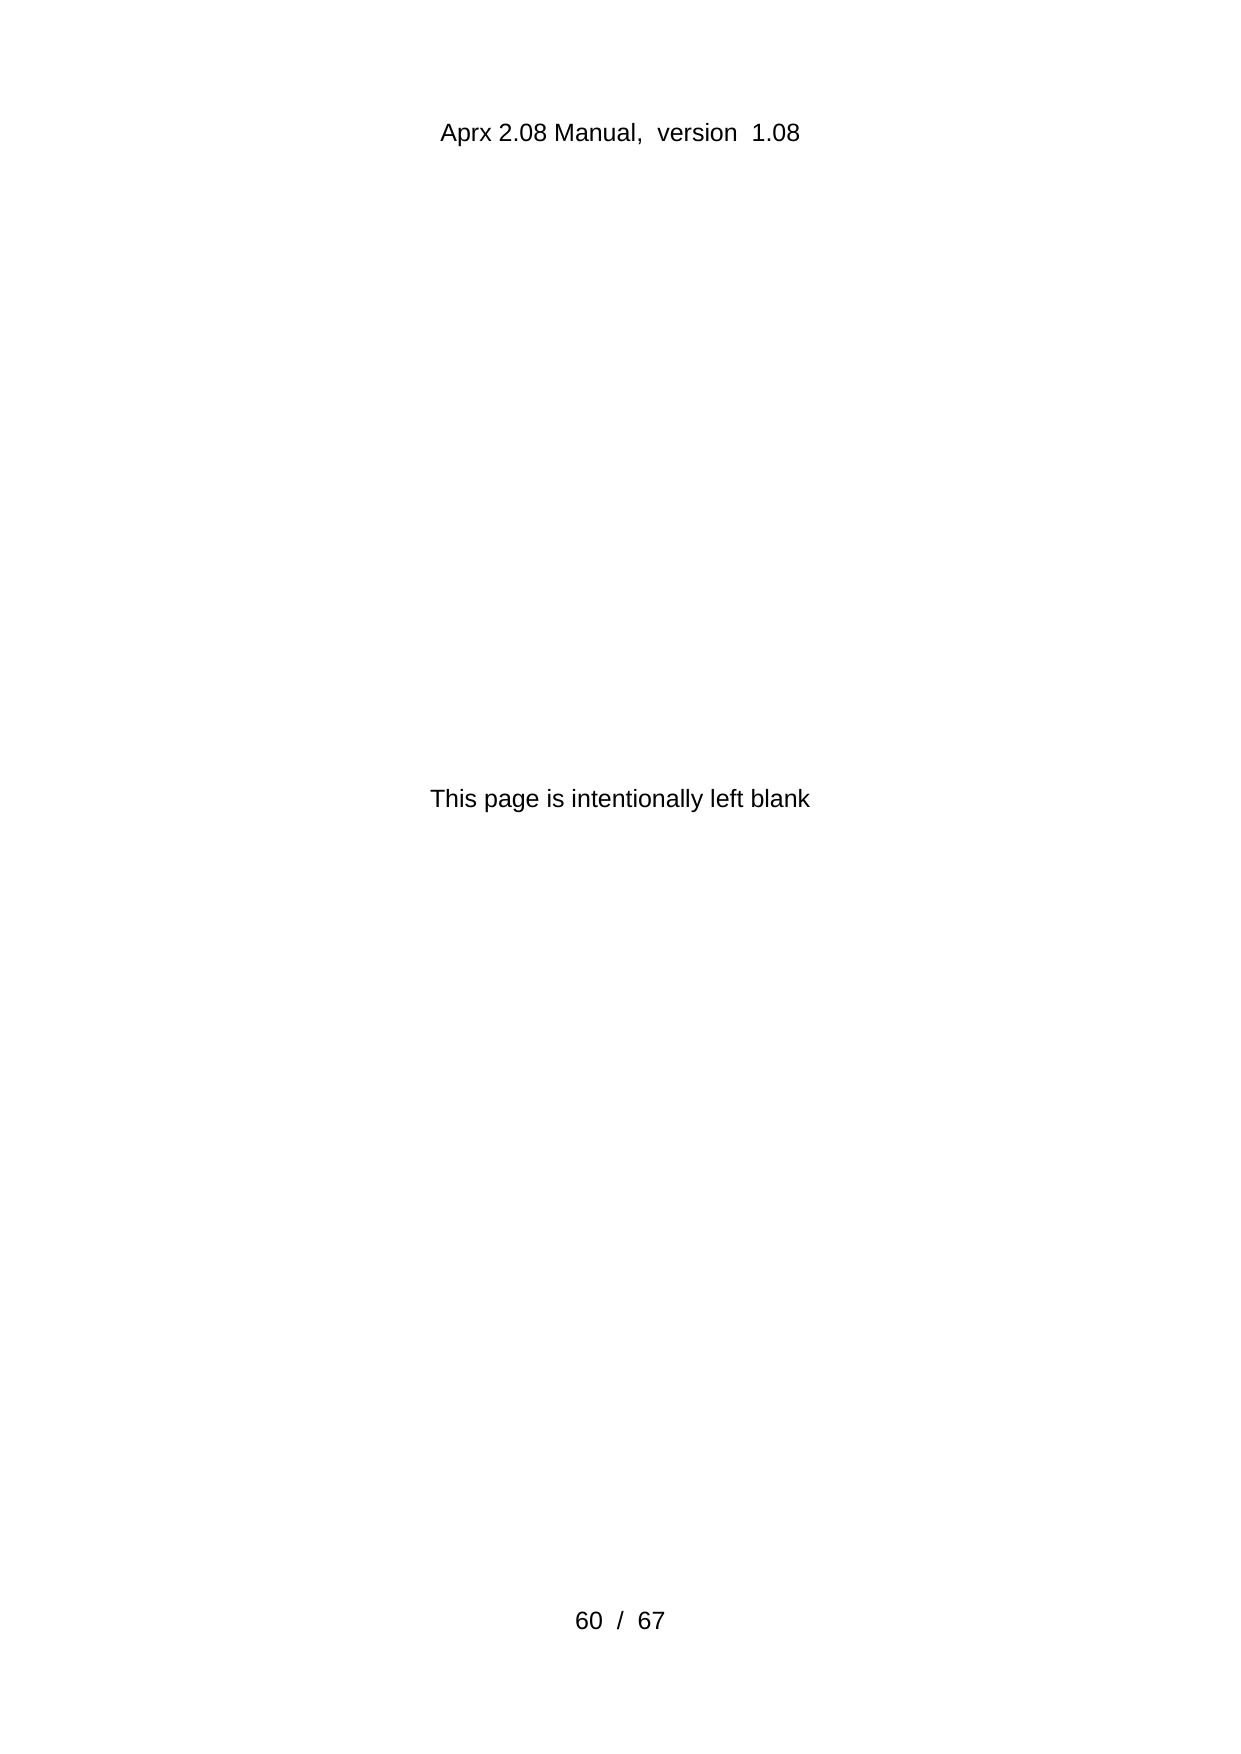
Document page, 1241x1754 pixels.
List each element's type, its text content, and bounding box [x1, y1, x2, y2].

text This page is intentionally left blank [118, 784, 1122, 813]
